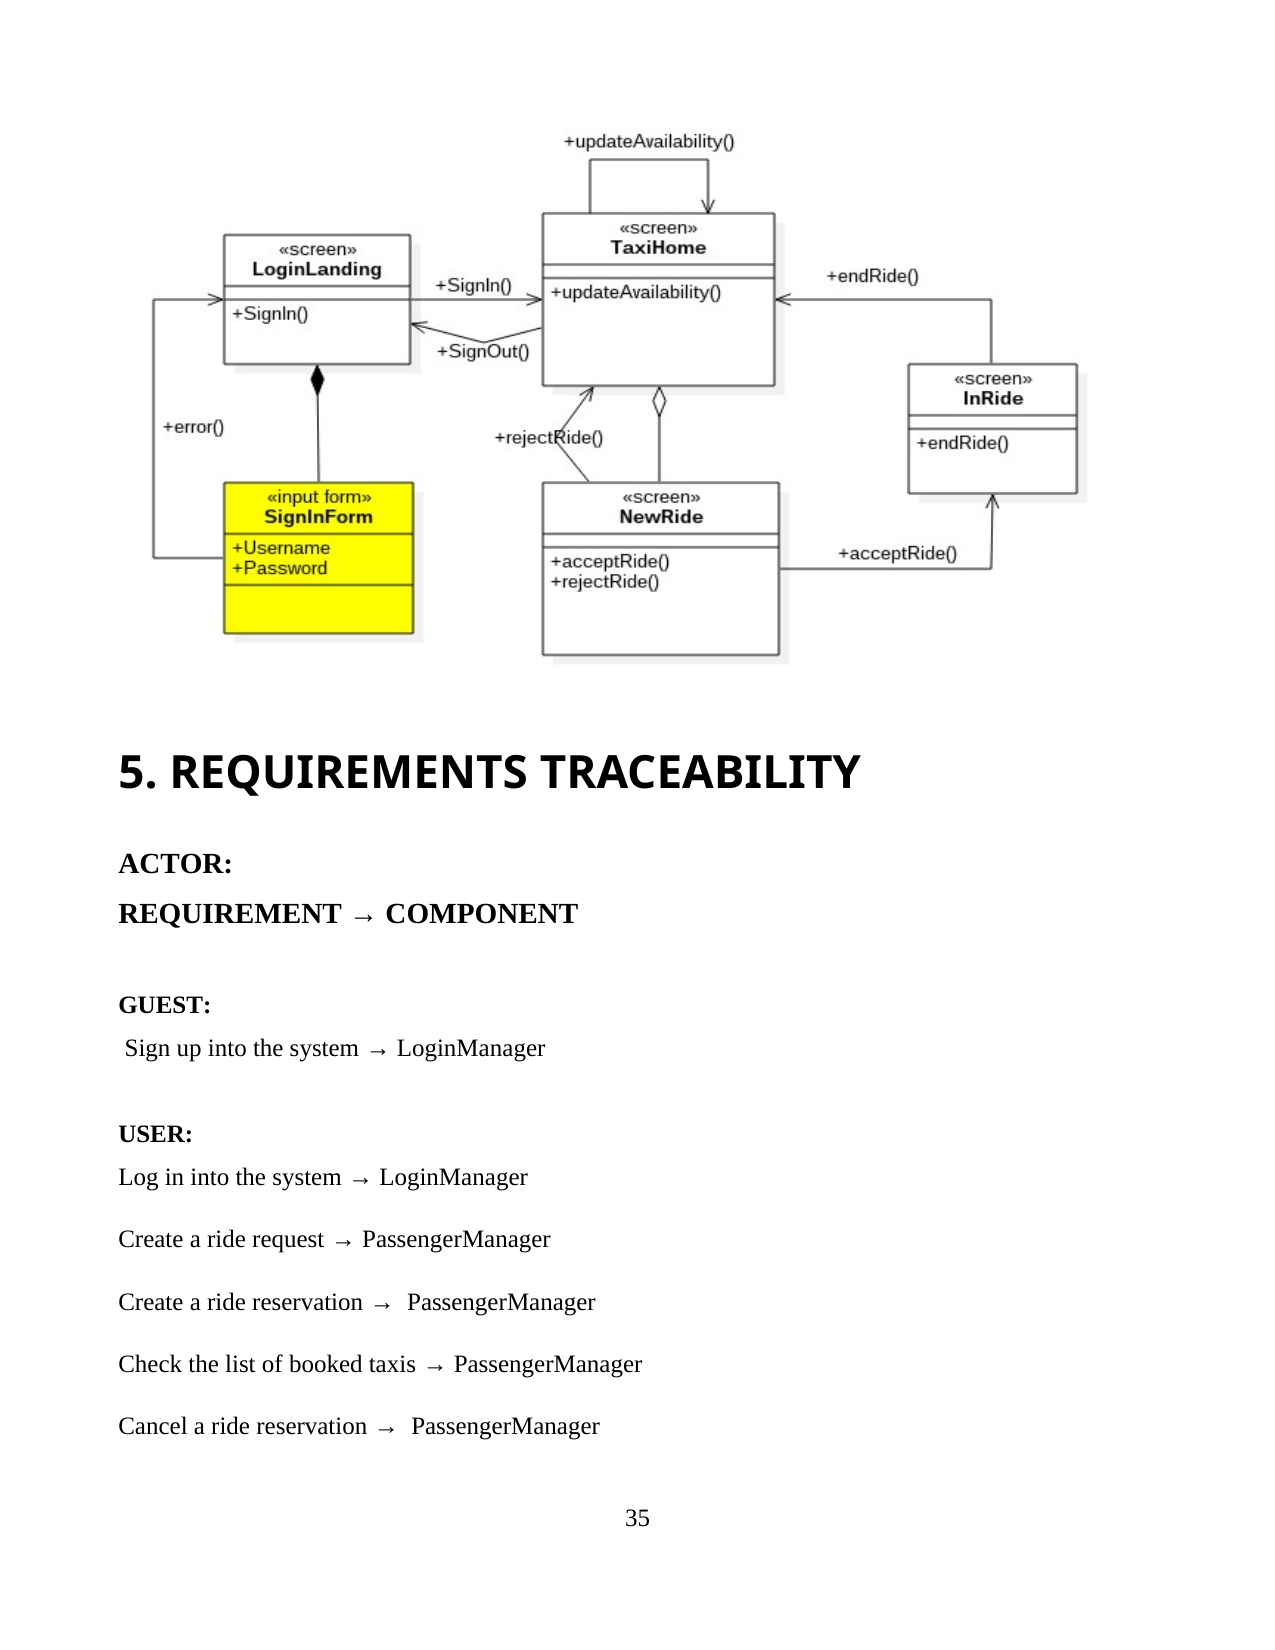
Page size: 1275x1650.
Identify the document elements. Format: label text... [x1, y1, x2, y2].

text GUEST: [118, 990, 1157, 1018]
text Create a ride request → PassengerManager [118, 1224, 1157, 1253]
text Create a ride reservation → PassengerManager [118, 1287, 1157, 1315]
text Sign up into the system → LoginManager [118, 1033, 1157, 1062]
picture [140, 118, 1136, 709]
text ACTOR: [118, 846, 1157, 879]
subtitle 5. REQUIREMENTS TRACEABILITY [118, 143, 1157, 802]
text Log in into the system → LoginManager [118, 1162, 1157, 1191]
text Cancel a ride reservation → PassengerManager [118, 1411, 1157, 1440]
text Check the list of booked taxis → PassengerManager [118, 1349, 1157, 1377]
text USER: [118, 1119, 1157, 1148]
text REQUIREMENT → COMPONENT [118, 896, 1157, 930]
